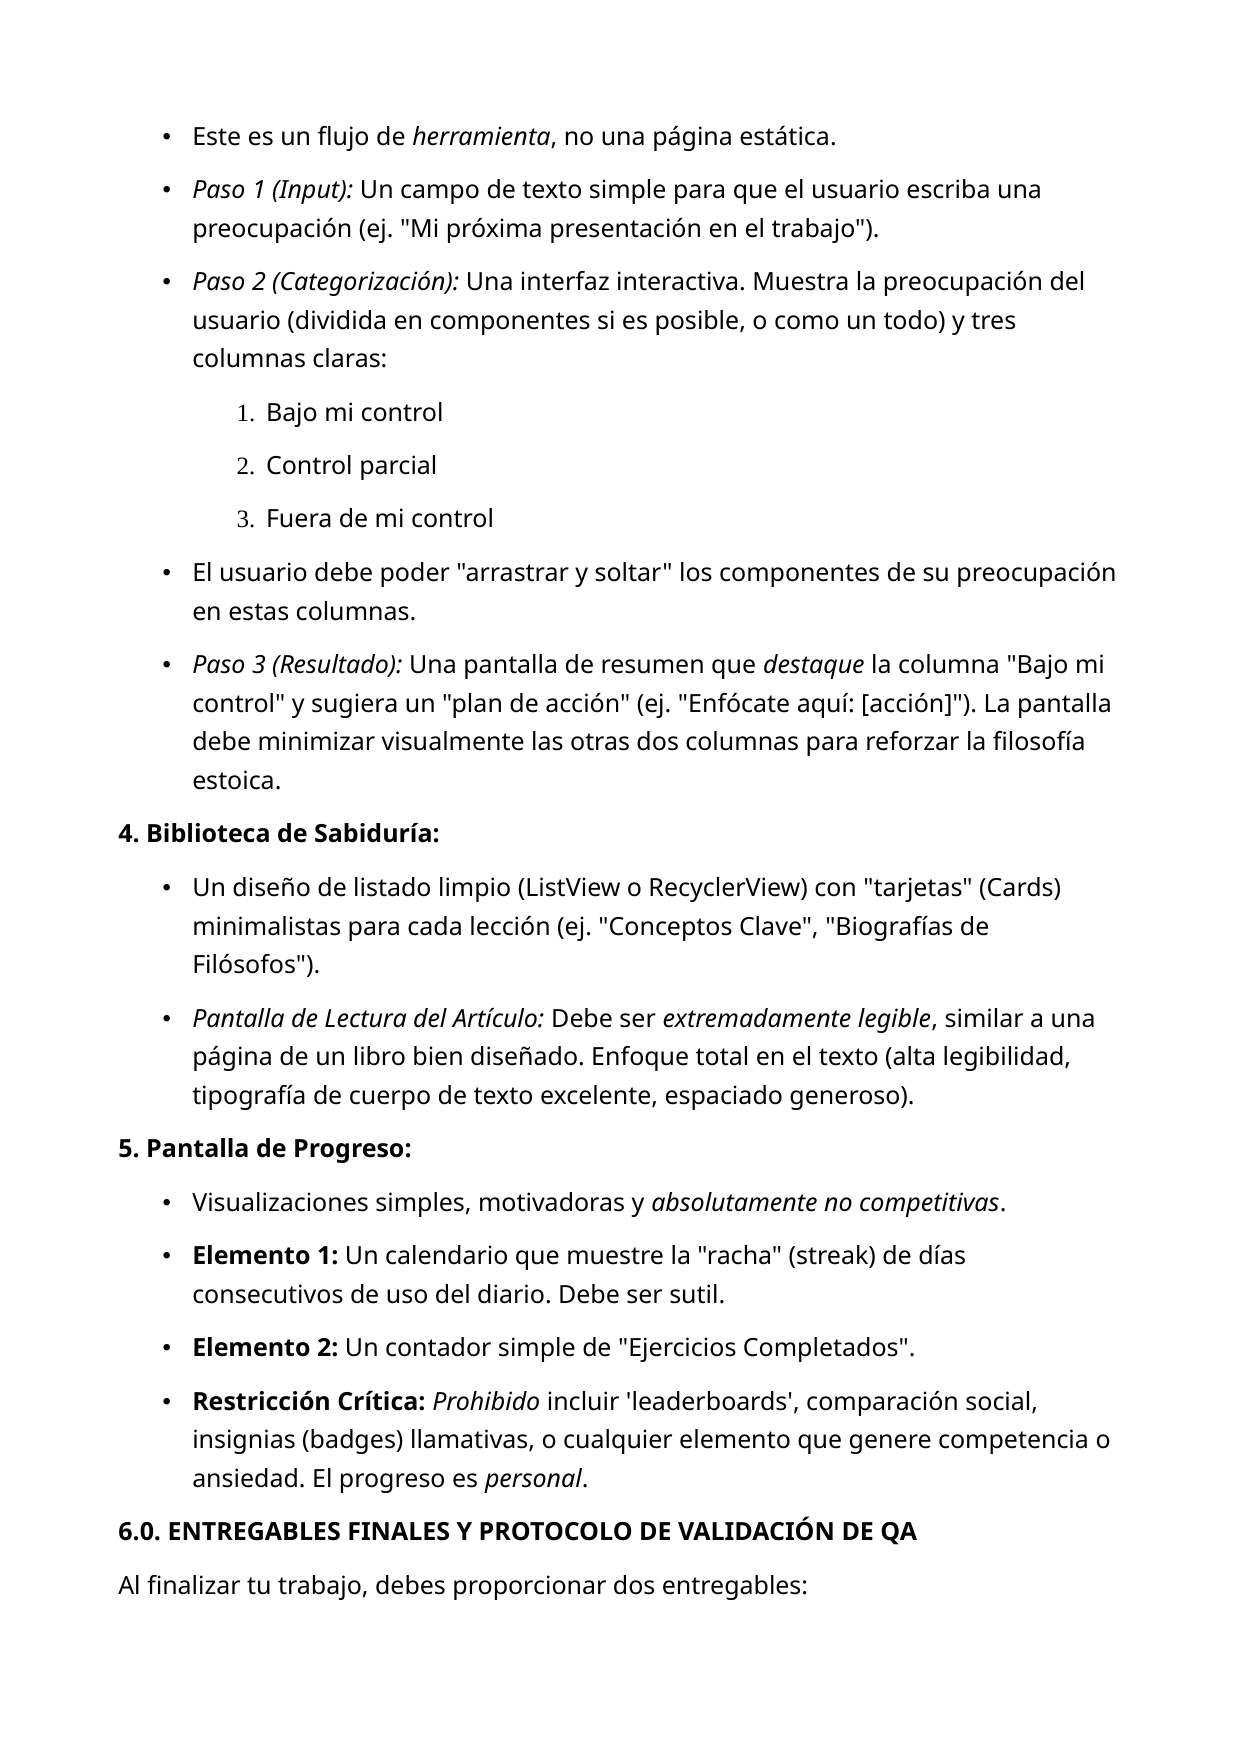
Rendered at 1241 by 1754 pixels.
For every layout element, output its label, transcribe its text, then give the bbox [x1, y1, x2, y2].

list Este es un flujo de herramienta, no una página estática. [162, 118, 1122, 152]
list Paso 2 (Categorización): Una interfaz interactiva. Muestra la preocupación del usuario (dividida en componentes si es posible, o como un todo) y tres columnas claras: [162, 263, 1122, 375]
text 5. Pantalla de Progreso: [118, 1131, 1122, 1165]
text Al finalizar tu trabajo, debes proporcionar dos entregables: [118, 1567, 1122, 1601]
list Visualizaciones simples, motivadoras y absolutamente no competitivas. [162, 1184, 1122, 1218]
list El usuario debe poder "arrastrar y soltar" los componentes de su preocupación en estas columnas. [162, 554, 1122, 627]
list Elemento 2: Un contador simple de "Ejercicios Completados". [162, 1330, 1122, 1364]
list Bajo mi control [236, 394, 1122, 428]
list Control parcial [236, 448, 1122, 482]
list Pantalla de Lectura del Artículo: Debe ser extremadamente legible, similar a una página de un libro bien diseñado. Enfoque total en el texto (alta legibilidad, tipografía de cuerpo de texto excelente, espaciado generoso). [162, 1000, 1122, 1112]
list Paso 1 (Input): Un campo de texto simple para que el usuario escriba una preocupación (ej. "Mi próxima presentación en el trabajo"). [162, 171, 1122, 244]
list Restricción Crítica: Prohibido incluir 'leaderboards', comparación social, insignias (badges) llamativas, o cualquier elemento que genere competencia o ansiedad. El progreso es personal. [162, 1383, 1122, 1495]
list Un diseño de listado limpio (ListView o RecyclerView) con "tarjetas" (Cards) minimalistas para cada lección (ej. "Conceptos Clave", "Biografías de Filósofos"). [162, 869, 1122, 981]
text 6.0. ENTREGABLES FINALES Y PROTOCOLO DE VALIDACIÓN DE QA [118, 1514, 1122, 1548]
list Paso 3 (Resultado): Una pantalla de resumen que destaque la columna "Bajo mi control" y sugiera un "plan de acción" (ej. "Enfócate aquí: [acción]"). La pantalla debe minimizar visualmente las otras dos columnas para reforzar la filosofía estoica. [162, 646, 1122, 797]
text 4. Biblioteca de Sabiduría: [118, 816, 1122, 850]
list Fuera de mi control [236, 501, 1122, 535]
list Elemento 1: Un calendario que muestre la "racha" (streak) de días consecutivos de uso del diario. Debe ser sutil. [162, 1238, 1122, 1311]
